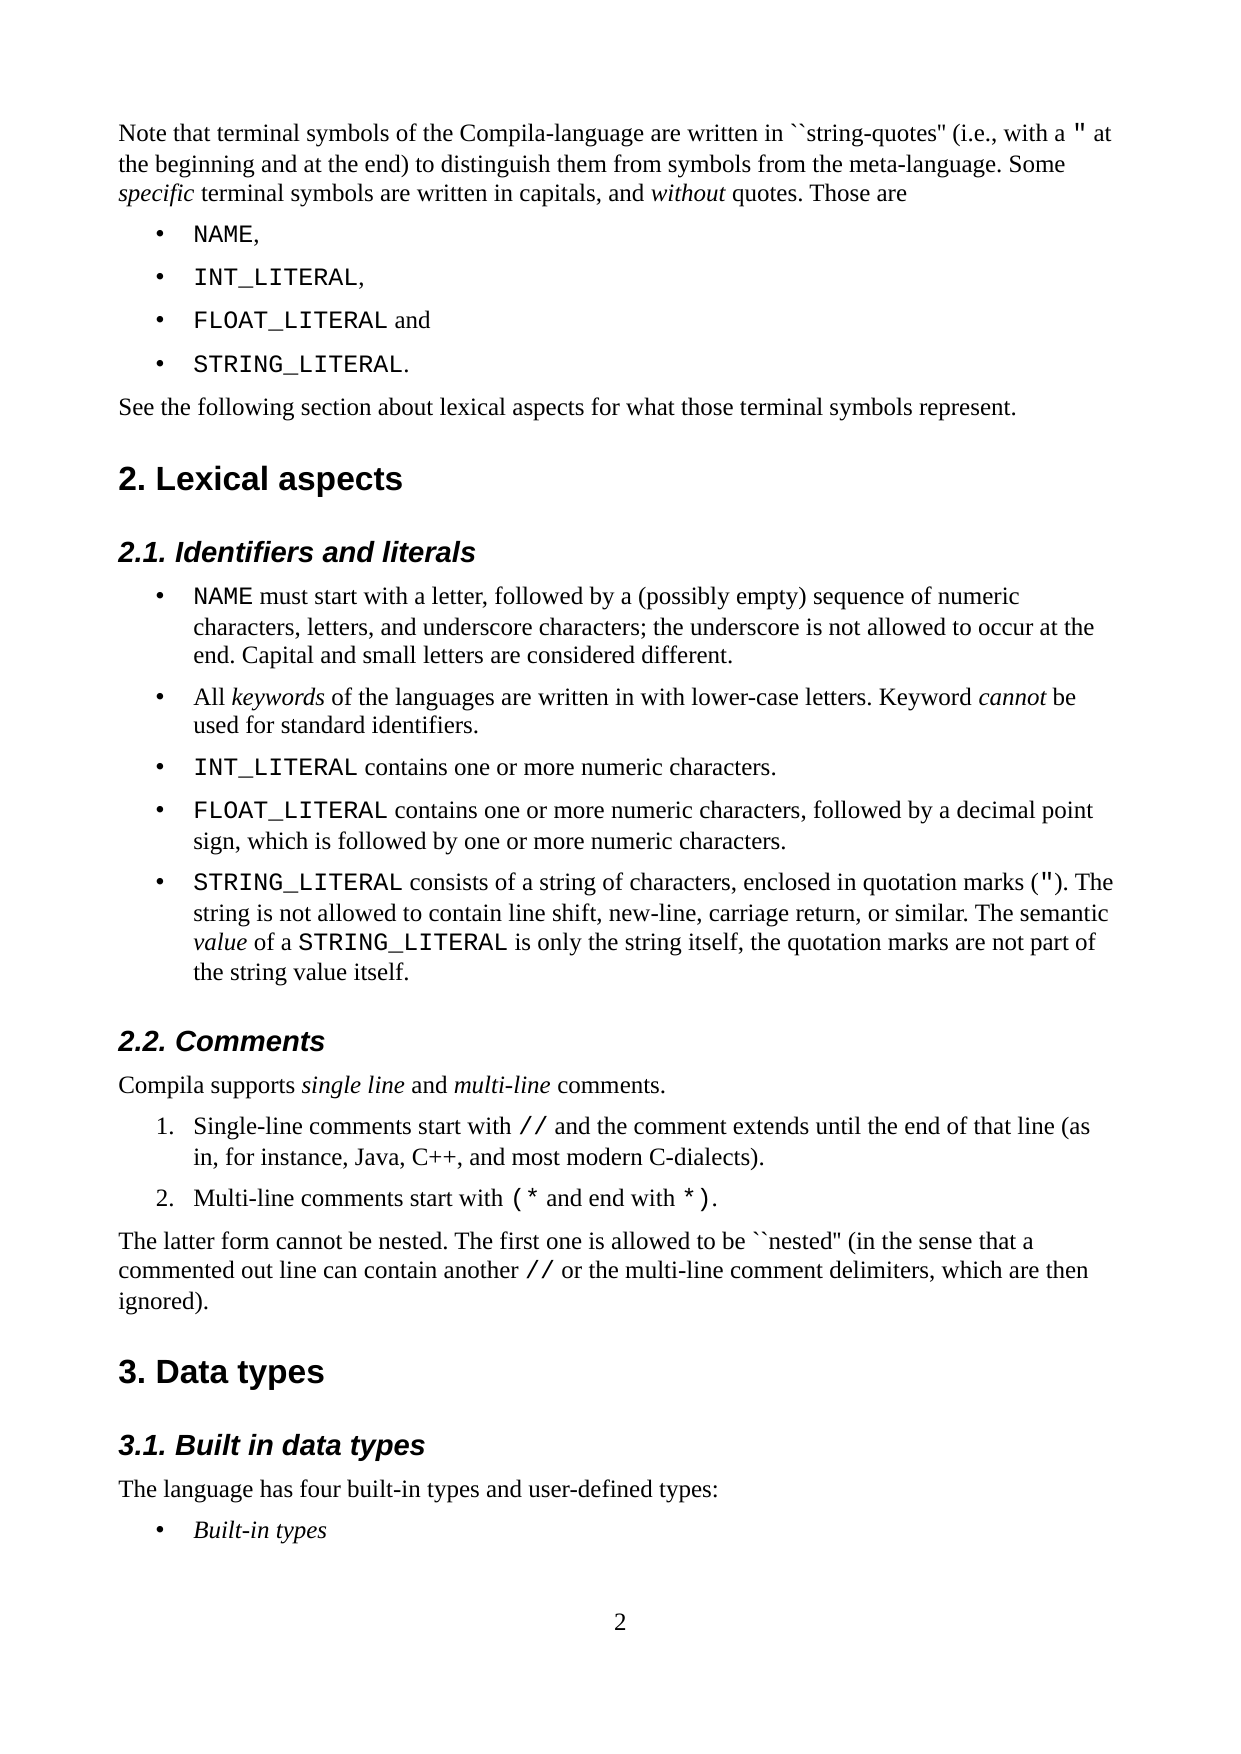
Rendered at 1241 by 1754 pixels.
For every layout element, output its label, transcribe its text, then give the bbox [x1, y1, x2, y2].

list Single-line comments start with // and the comment extends until the end of that line (as in, for instance, Java, C++, and most modern C-dialects). [156, 1111, 1122, 1171]
list STRING_LITERAL. [156, 349, 1122, 380]
list STRING_LITERAL consists of a string of characters, enclosed in quotation marks ("). The string is not allowed to contain line shift, new-line, carriage return, or similar. The semantic value of a STRING_LITERAL is only the string itself, the quotation marks are not part of the string value itself. [156, 867, 1122, 986]
list NAME, [156, 219, 1122, 250]
subtitle Lexical aspects [118, 458, 1122, 497]
list INT_LITERAL, [156, 262, 1122, 293]
list FLOAT_LITERAL contains one or more numeric characters, followed by a decimal point sign, which is followed by one or more numeric characters. [156, 795, 1122, 854]
text See the following section about lexical aspects for what those terminal symbols represent. [118, 392, 1122, 421]
list INT_LITERAL contains one or more numeric characters. [156, 752, 1122, 782]
list All keywords of the languages are written in with lower-case letters. Keyword cannot be used for standard identifiers. [156, 682, 1122, 739]
list Built-in types [156, 1516, 1122, 1544]
text The latter form cannot be nested. The first one is allowed to be ``nested'' (in the sense that a commented out line can contain another // or the multi-line comment delimiters, which are then ignored). [118, 1226, 1122, 1315]
subtitle Comments [118, 1024, 1122, 1057]
text Note that terminal symbols of the Compila-language are written in ``string-quotes'' (i.e., with a " at the beginning and at the end) to distinguish them from symbols from the meta-language. Some specific terminal symbols are written in capitals, and without quotes. Those are [118, 118, 1122, 206]
list NAME must start with a letter, followed by a (possibly empty) sequence of numeric characters, letters, and underscore characters; the underscore is not allowed to occur at the end. Capital and small letters are considered different. [156, 581, 1122, 669]
list FLOAT_LITERAL and [156, 306, 1122, 336]
subtitle Identifiers and literals [118, 535, 1122, 568]
list Multi-line comments start with (* and end with *). [156, 1183, 1122, 1214]
subtitle Built in data types [118, 1428, 1122, 1462]
subtitle Data types [118, 1352, 1122, 1391]
text The language has four built-in types and user-defined types: [118, 1474, 1122, 1503]
text Compila supports single line and multi-line comments. [118, 1070, 1122, 1098]
